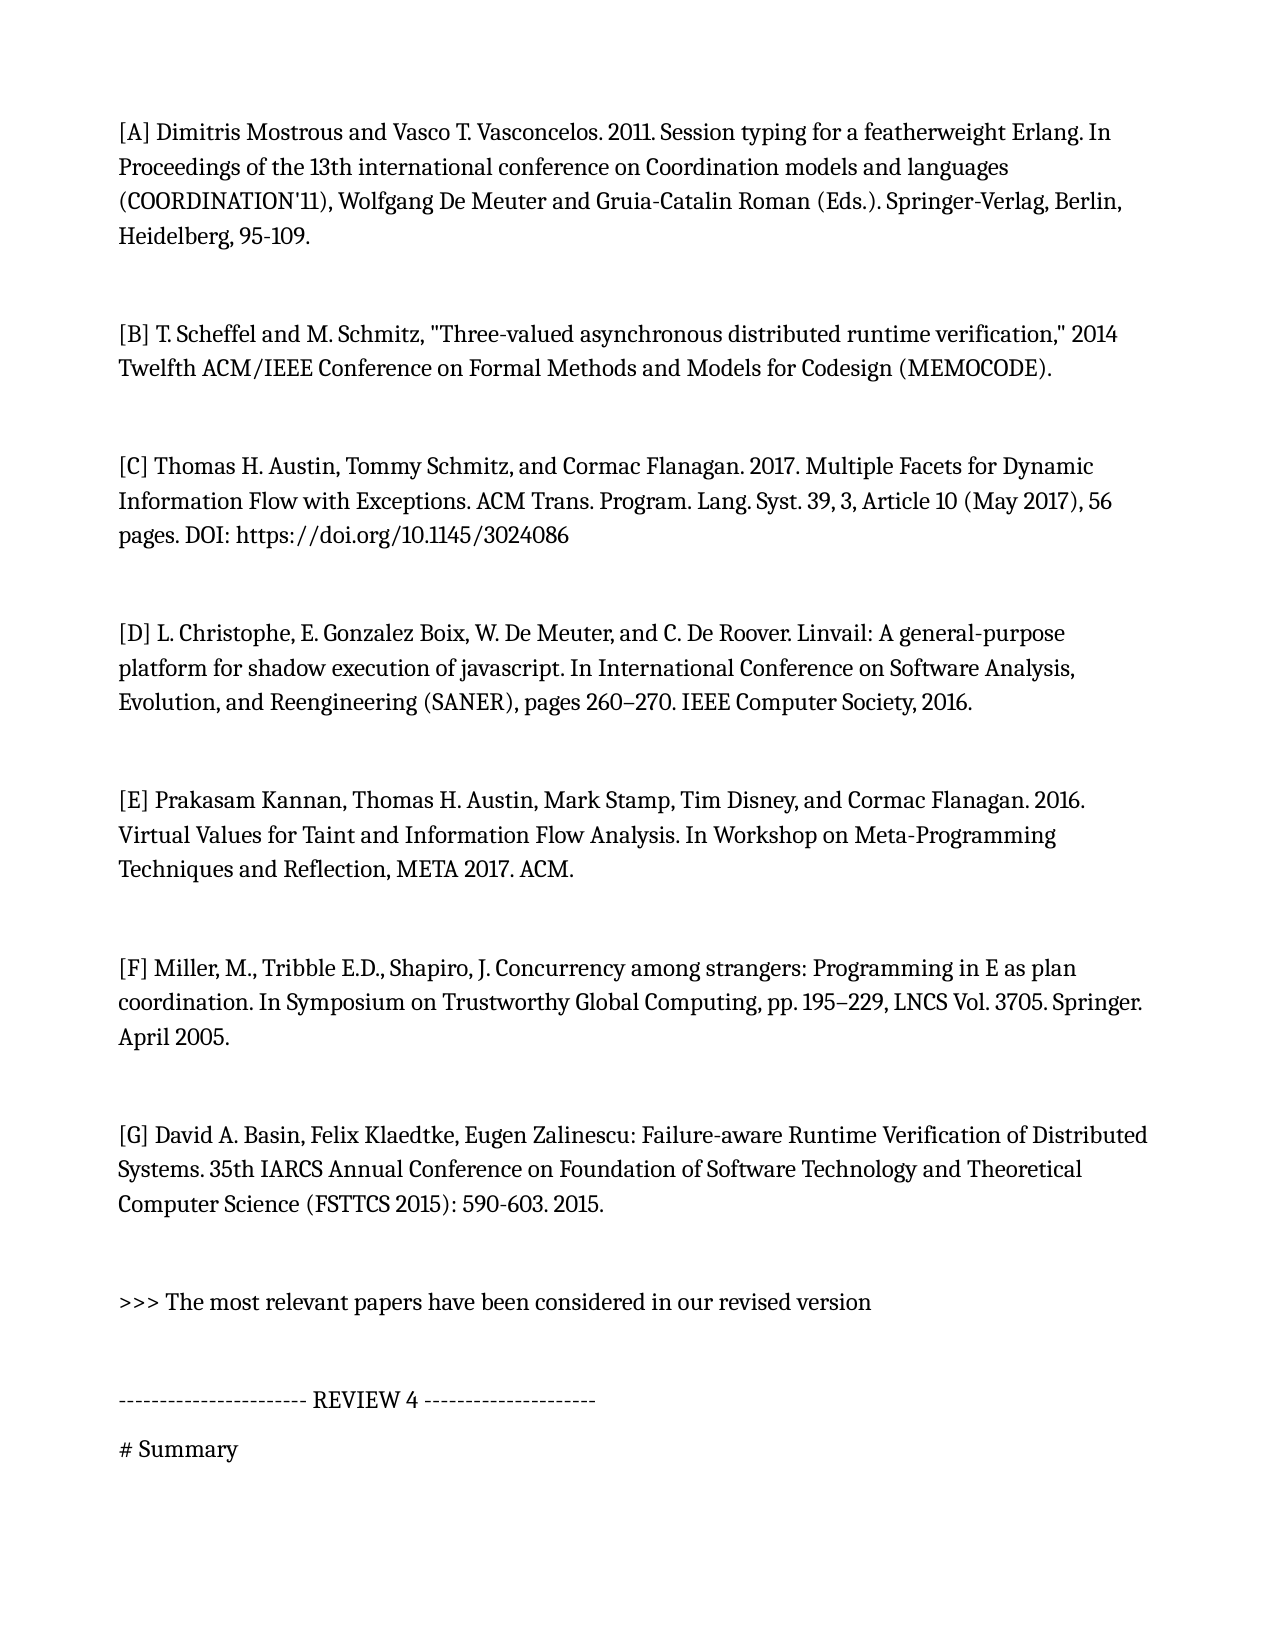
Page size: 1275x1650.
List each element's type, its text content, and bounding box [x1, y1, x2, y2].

text >>> The most relevant papers have been considered in our revised version [118, 1288, 1157, 1316]
text # Summary [118, 1435, 1157, 1464]
text [D] L. Christophe, E. Gonzalez Boix, W. De Meuter, and C. De Roover. Linvail: A general-purpose platform for shadow execution of javascript. In International Conference on Software Analysis, Evolution, and Reengineering (SANER), pages 260–270. IEEE Computer Society, 2016. [118, 619, 1157, 717]
text [F] Miller, M., Tribble E.D., Shapiro, J. Concurrency among strangers: Programming in E as plan coordination. In Symposium on Trustworthy Global Computing, pp. 195–229, LNCS Vol. 3705. Springer. April 2005. [118, 953, 1157, 1051]
text ----------------------- REVIEW 4 --------------------- [118, 1386, 1157, 1414]
text [C] Thomas H. Austin, Tommy Schmitz, and Cormac Flanagan. 2017. Multiple Facets for Dynamic Information Flow with Exceptions. ACM Trans. Program. Lang. Syst. 39, 3, Article 10 (May 2017), 56 pages. DOI: https://doi.org/10.1145/3024086 [118, 452, 1157, 550]
text [A] Dimitris Mostrous and Vasco T. Vasconcelos. 2011. Session typing for a featherweight Erlang. In Proceedings of the 13th international conference on Coordination models and languages (COORDINATION'11), Wolfgang De Meuter and Gruia-Catalin Roman (Eds.). Springer-Verlag, Berlin, Heidelberg, 95-109. [118, 118, 1157, 250]
text [B] T. Scheffel and M. Schmitz, "Three-valued asynchronous distributed runtime verification," 2014 Twelfth ACM/IEEE Conference on Formal Methods and Models for Codesign (MEMOCODE). [118, 320, 1157, 383]
text [E] Prakasam Kannan, Thomas H. Austin, Mark Stamp, Tim Disney, and Cormac Flanagan. 2016. Virtual Values for Taint and Information Flow Analysis. In Workshop on Meta-Programming Techniques and Reflection, META 2017. ACM. [118, 786, 1157, 884]
text [G] David A. Basin, Felix Klaedtke, Eugen Zalinescu: Failure-aware Runtime Verification of Distributed Systems. 35th IARCS Annual Conference on Foundation of Software Technology and Theoretical Computer Science (FSTTCS 2015): 590-603. 2015. [118, 1121, 1157, 1218]
